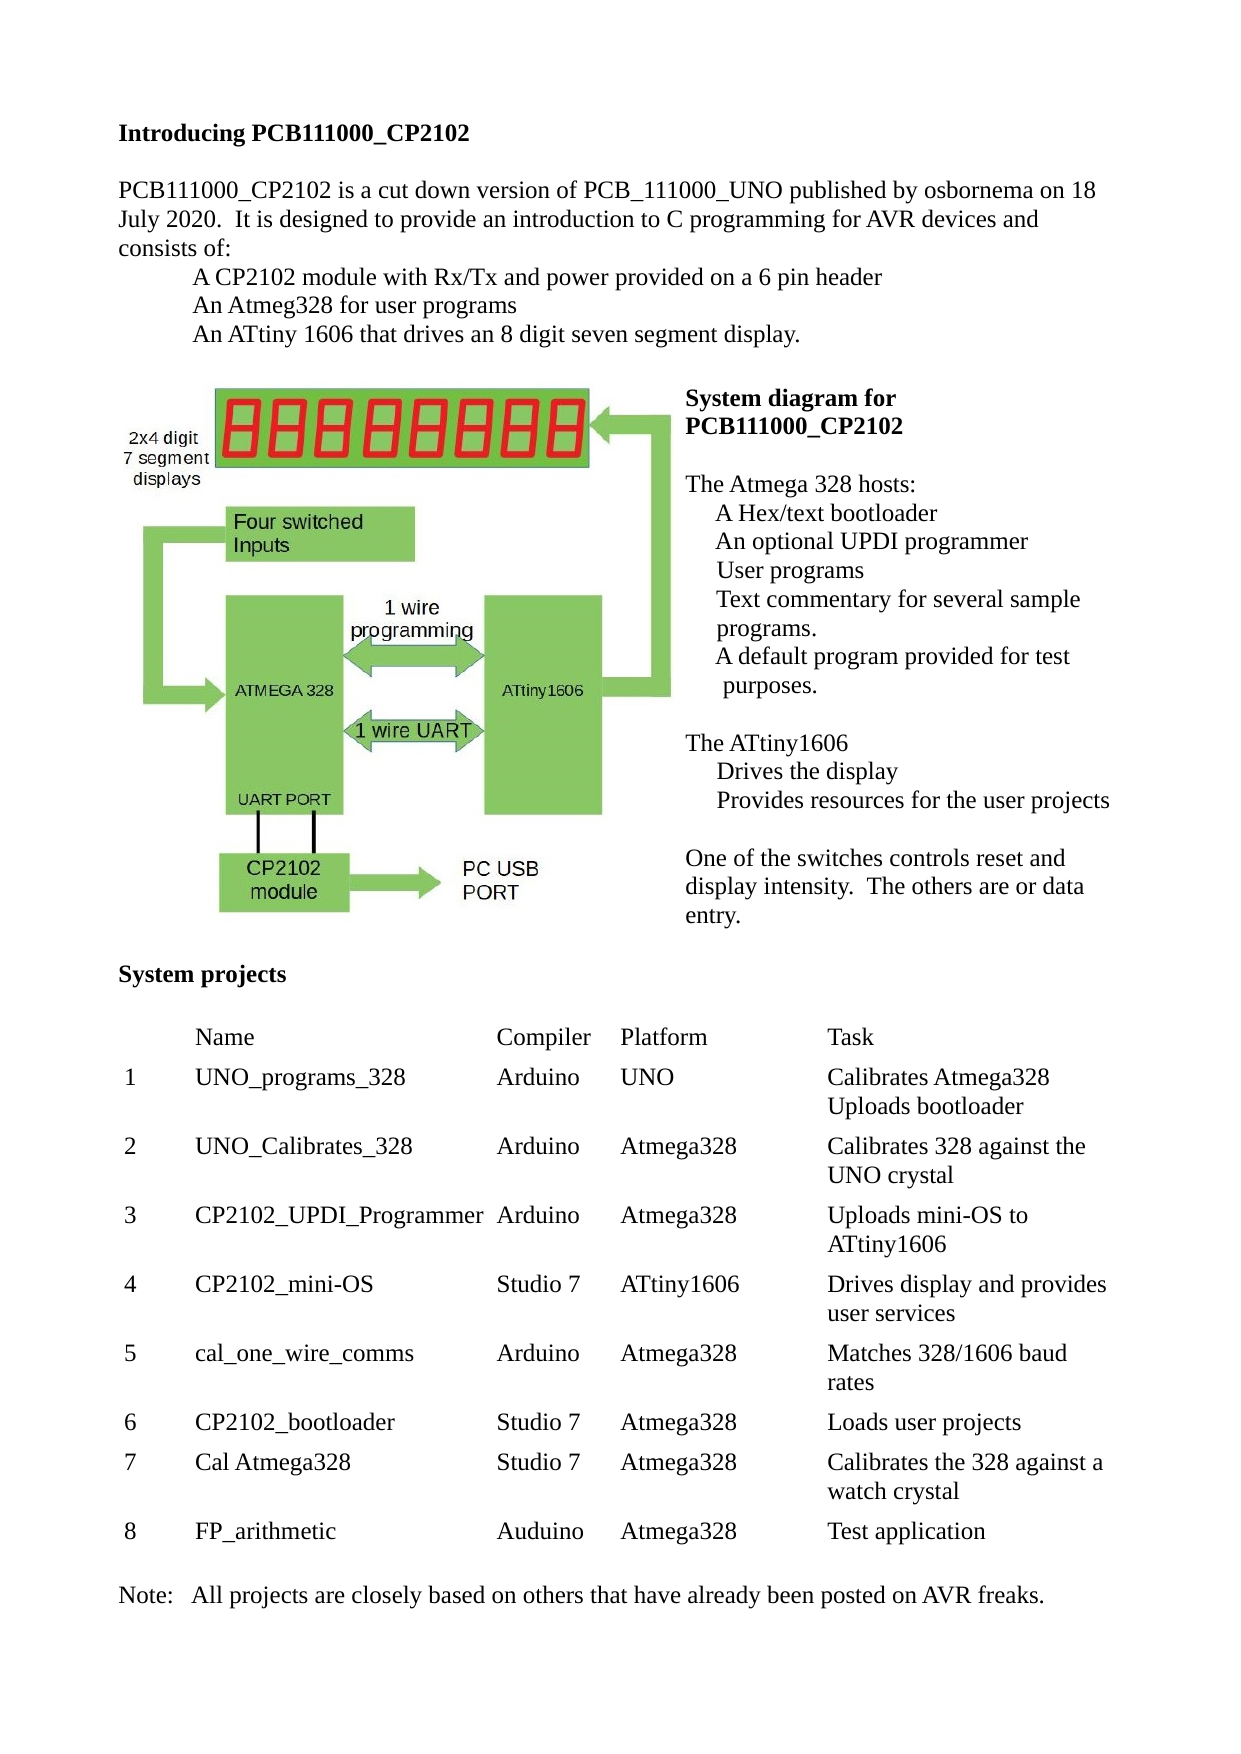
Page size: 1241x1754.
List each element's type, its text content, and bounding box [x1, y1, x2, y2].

table_cell Arduino [491, 1195, 614, 1264]
table_header [118, 1017, 189, 1057]
table_cell Arduino [491, 1333, 614, 1402]
text PCB111000_CP2102 is a cut down version of PCB_111000_UNO published by osbornema on 18 July 2020. It is designed to provide an introduction to C programming for AVR devices and consists of: [118, 176, 1122, 262]
table_cell Cal Atmega328 [189, 1442, 491, 1511]
table_header Platform [615, 1017, 821, 1057]
text An ATtiny 1606 that drives an 8 digit seven segment display. [118, 319, 1122, 348]
table_cell UNO_Calibrates_328 [189, 1126, 491, 1195]
table_cell 3 [118, 1195, 189, 1264]
table_cell cal_one_wire_comms [189, 1333, 491, 1402]
table_cell Matches 328/1606 baud rates [821, 1333, 1122, 1402]
table_cell 7 [118, 1442, 189, 1511]
table_cell Calibrates 328 against the UNO crystal [821, 1126, 1122, 1195]
picture [123, 382, 674, 925]
table_cell 5 [118, 1333, 189, 1402]
table_cell Drives display and provides user services [821, 1264, 1122, 1333]
text A CP2102 module with Rx/Tx and power provided on a 6 pin header [118, 262, 1122, 291]
table_cell Atmega328 [615, 1126, 821, 1195]
table_cell Atmega328 [615, 1333, 821, 1402]
table_cell Loads user projects [821, 1402, 1122, 1442]
table_header Name [189, 1017, 491, 1057]
table_cell Auduino [491, 1511, 614, 1551]
text System projects [118, 959, 1122, 988]
table_cell Atmega328 [615, 1195, 821, 1264]
table_cell Uploads mini-OS to ATtiny1606 [821, 1195, 1122, 1264]
table_cell Studio 7 [491, 1264, 614, 1333]
table_cell Studio 7 [491, 1442, 614, 1511]
table_header System diagram for PCB111000_CP2102 The Atmega 328 hosts: A Hex/text bootloader An optional UPDI programmer User programs Text commentary for several sample programs. A default program provided for test purposes. The ATtiny1606 Drives the display Provides resources for the user projects One of the switches controls reset and display intensity. The others are or data entry. [679, 377, 1122, 959]
table_cell 2 [118, 1126, 189, 1195]
table_cell CP2102_UPDI_Programmer [189, 1195, 491, 1264]
text Introducing PCB111000_CP2102 [118, 118, 1122, 147]
text An Atmeg328 for user programs [118, 291, 1122, 319]
table_cell FP_arithmetic [189, 1511, 491, 1551]
table_header [118, 377, 679, 959]
table_cell Calibrates Atmega328 Uploads bootloader [821, 1057, 1122, 1126]
table_cell ATtiny1606 [615, 1264, 821, 1333]
table_cell 6 [118, 1402, 189, 1442]
table_cell 8 [118, 1511, 189, 1551]
table_cell 4 [118, 1264, 189, 1333]
table_cell CP2102_bootloader [189, 1402, 491, 1442]
table_header Compiler [491, 1017, 614, 1057]
table_cell UNO_programs_328 [189, 1057, 491, 1126]
table_cell 1 [118, 1057, 189, 1126]
table_cell Arduino [491, 1057, 614, 1126]
table_cell Test application [821, 1511, 1122, 1551]
table_cell Atmega328 [615, 1511, 821, 1551]
text Note: All projects are closely based on others that have already been posted on AVR freaks. [118, 1580, 1122, 1608]
table_cell CP2102_mini-OS [189, 1264, 491, 1333]
table_cell Calibrates the 328 against a watch crystal [821, 1442, 1122, 1511]
table_cell Arduino [491, 1126, 614, 1195]
table_cell Atmega328 [615, 1442, 821, 1511]
table_cell UNO [615, 1057, 821, 1126]
table_cell Atmega328 [615, 1402, 821, 1442]
table_header Task [821, 1017, 1122, 1057]
table_cell Studio 7 [491, 1402, 614, 1442]
